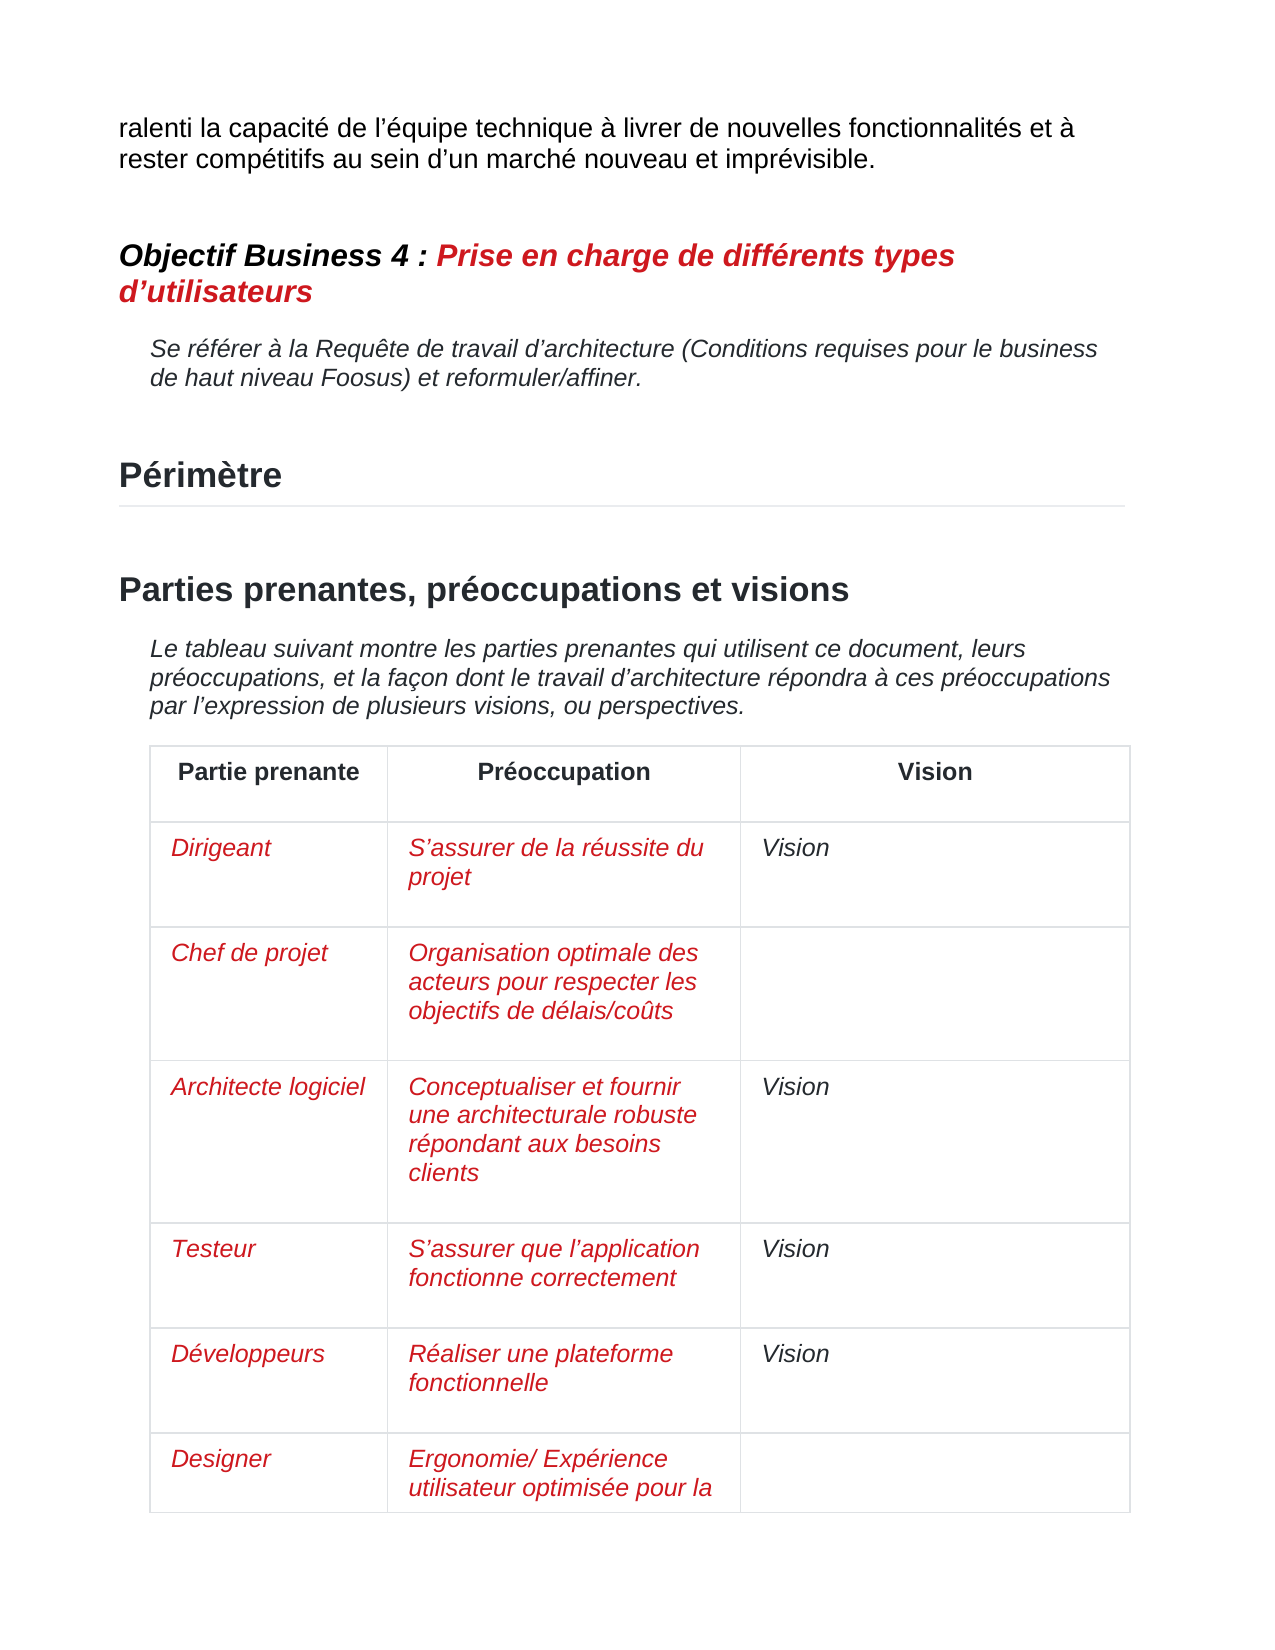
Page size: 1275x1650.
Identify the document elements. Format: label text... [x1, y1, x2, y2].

subtitle Objectif Business 4 : Prise en charge de différents types d’utilisateurs [119, 237, 1125, 309]
text Se référer à la Requête de travail d’architecture (Conditions requises pour le business de haut niveau Foosus) et reformuler/affiner. [150, 334, 1125, 392]
subtitle Parties prenantes, préoccupations et visions [119, 569, 1125, 609]
table_cell Vision [741, 1061, 1129, 1222]
table_cell [741, 928, 1129, 1060]
table_cell Ergonomie/ Expérience utilisateur optimisée pour la [388, 1434, 740, 1512]
table_cell Développeurs [151, 1329, 387, 1432]
table_header Préoccupation [388, 747, 740, 821]
table_cell Vision [741, 823, 1129, 926]
table_cell Dirigeant [151, 823, 387, 926]
text Le tableau suivant montre les parties prenantes qui utilisent ce document, leurs préoccupations, et la façon dont le travail d’architecture répondra à ces préoccupations par l’expression de plusieurs visions, ou perspectives. [150, 634, 1125, 720]
table_cell Architecte logiciel [151, 1061, 387, 1222]
table_header Vision [741, 747, 1129, 821]
text ralenti la capacité de l’équipe technique à livrer de nouvelles fonctionnalités et à rester compétitifs au sein d’un marché nouveau et imprévisible. [119, 112, 1125, 175]
table_cell Chef de projet [151, 928, 387, 1060]
table_cell Vision [741, 1329, 1129, 1432]
table_cell Vision [741, 1224, 1129, 1327]
table_cell Organisation optimale des acteurs pour respecter les objectifs de délais/coûts [388, 928, 740, 1060]
table_header Partie prenante [151, 747, 387, 821]
table_cell S’assurer de la réussite du projet [388, 823, 740, 926]
table_cell Designer [151, 1434, 387, 1512]
table_cell S’assurer que l’application fonctionne correctement [388, 1224, 740, 1327]
table_cell Réaliser une plateforme fonctionnelle [388, 1329, 740, 1432]
table_cell Testeur [151, 1224, 387, 1327]
table_cell [741, 1434, 1129, 1512]
subtitle Périmètre [119, 454, 1125, 505]
table_cell Conceptualiser et fournir une architecturale robuste répondant aux besoins clients [388, 1061, 740, 1222]
